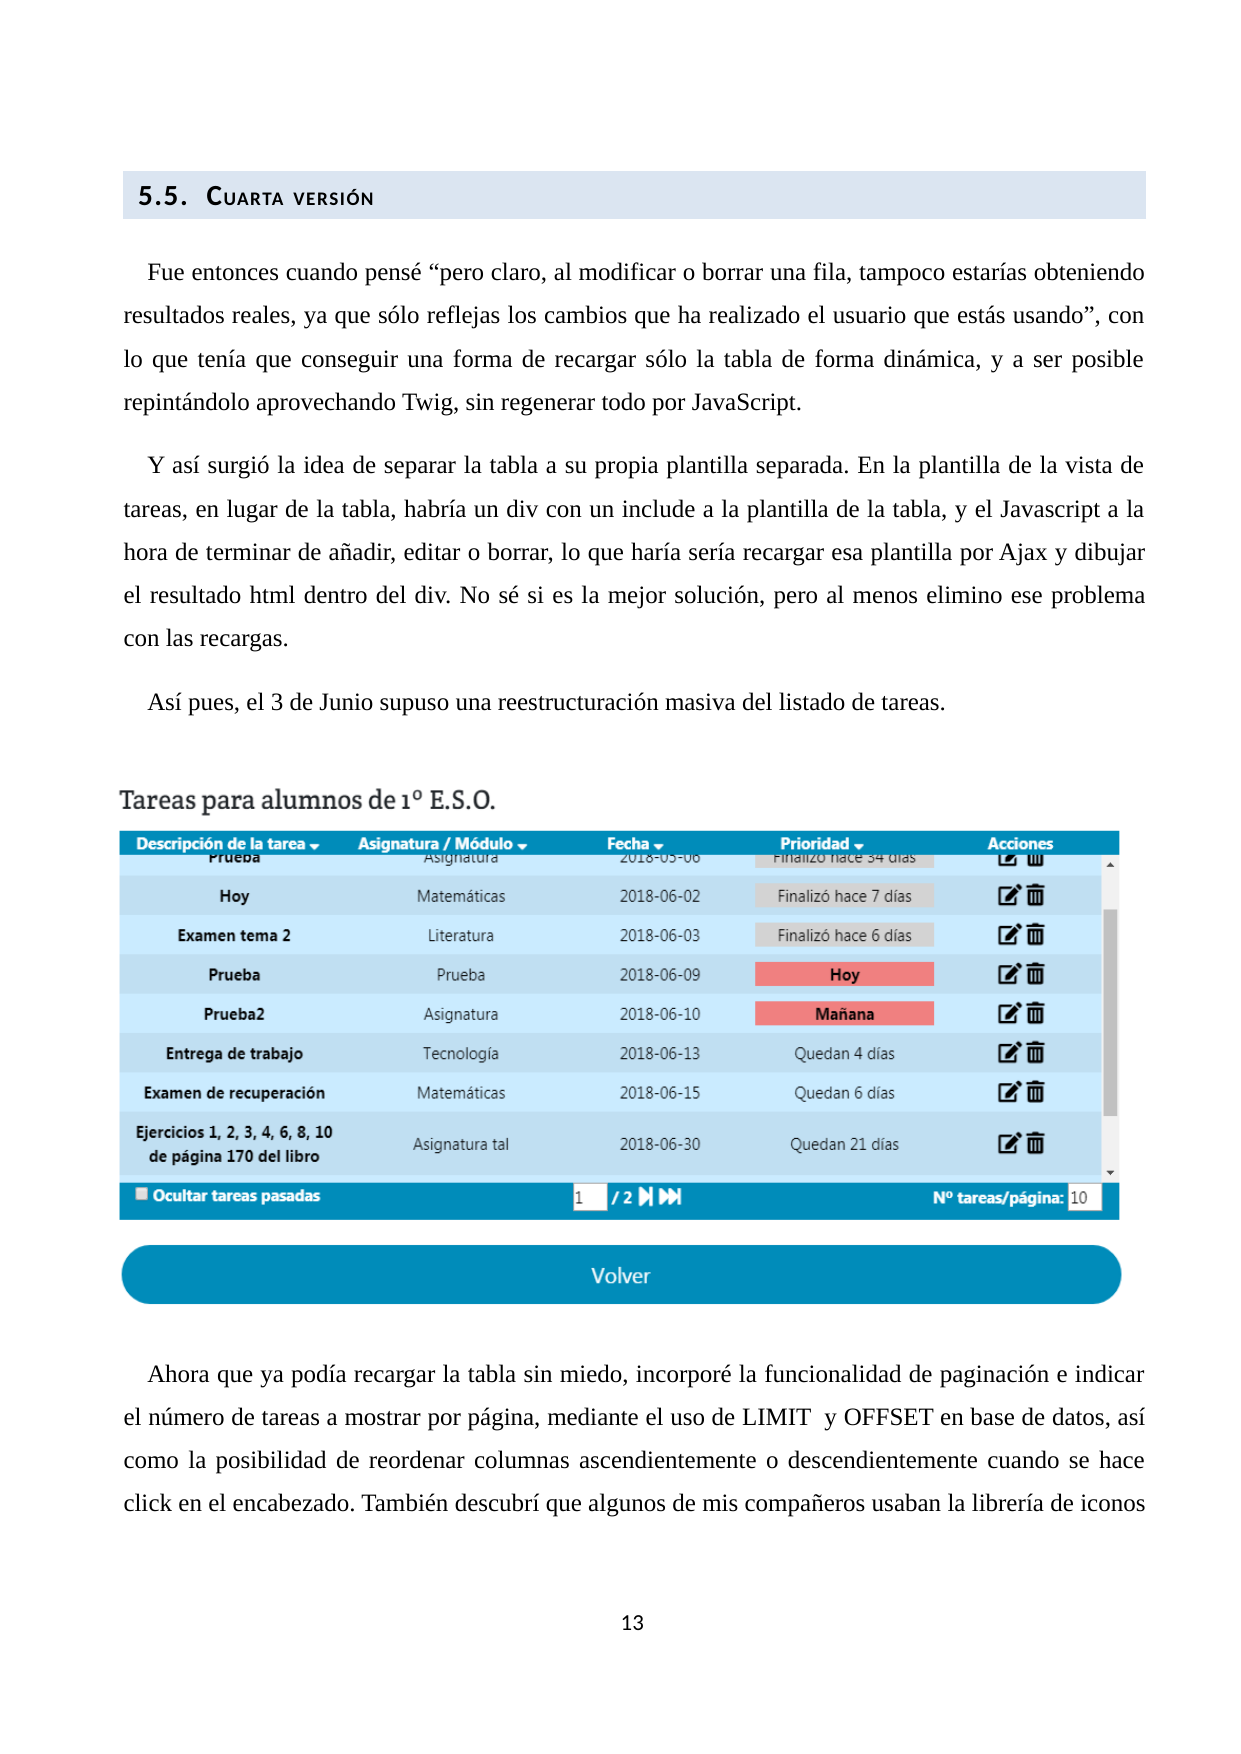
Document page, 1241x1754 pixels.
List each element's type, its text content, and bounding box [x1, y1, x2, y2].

picture [108, 774, 1132, 1311]
subtitle Cuarta versión [130, 177, 1140, 213]
text Ahora que ya podía recargar la tabla sin miedo, incorporé la funcionalidad de paginación e indicar el número de tareas a mostrar por página, mediante el uso de LIMIT y OFFSET en base de datos, así como la posibilidad de reordenar columnas ascendientemente o descendientemente cuando se hace click en el encabezado. También descubrí que algunos de mis compañeros usaban la librería de iconos [123, 1359, 1146, 1517]
text Y así surgió la idea de separar la tabla a su propia plantilla separada. En la plantilla de la vista de tareas, en lugar de la tabla, habría un div con un include a la plantilla de la tabla, y el Javascript a la hora de terminar de añadir, editar o borrar, lo que haría sería recargar esa plantilla por Ajax y dibujar el resultado html dentro del div. No sé si es la mejor solución, pero al menos elimino ese problema con las recargas. [123, 451, 1146, 652]
text Fue entonces cuando pensé “pero claro, al modificar o borrar una fila, tampoco estarías obteniendo resultados reales, ya que sólo reflejas los cambios que ha realizado el usuario que estás usando”, con lo que tenía que conseguir una forma de recargar sólo la tabla de forma dinámica, y a ser posible repintándolo aprovechando Twig, sin regenerar todo por JavaScript. [123, 257, 1146, 416]
text Así pues, el 3 de Junio supuso una reestructuración masiva del listado de tareas. [123, 687, 1146, 716]
